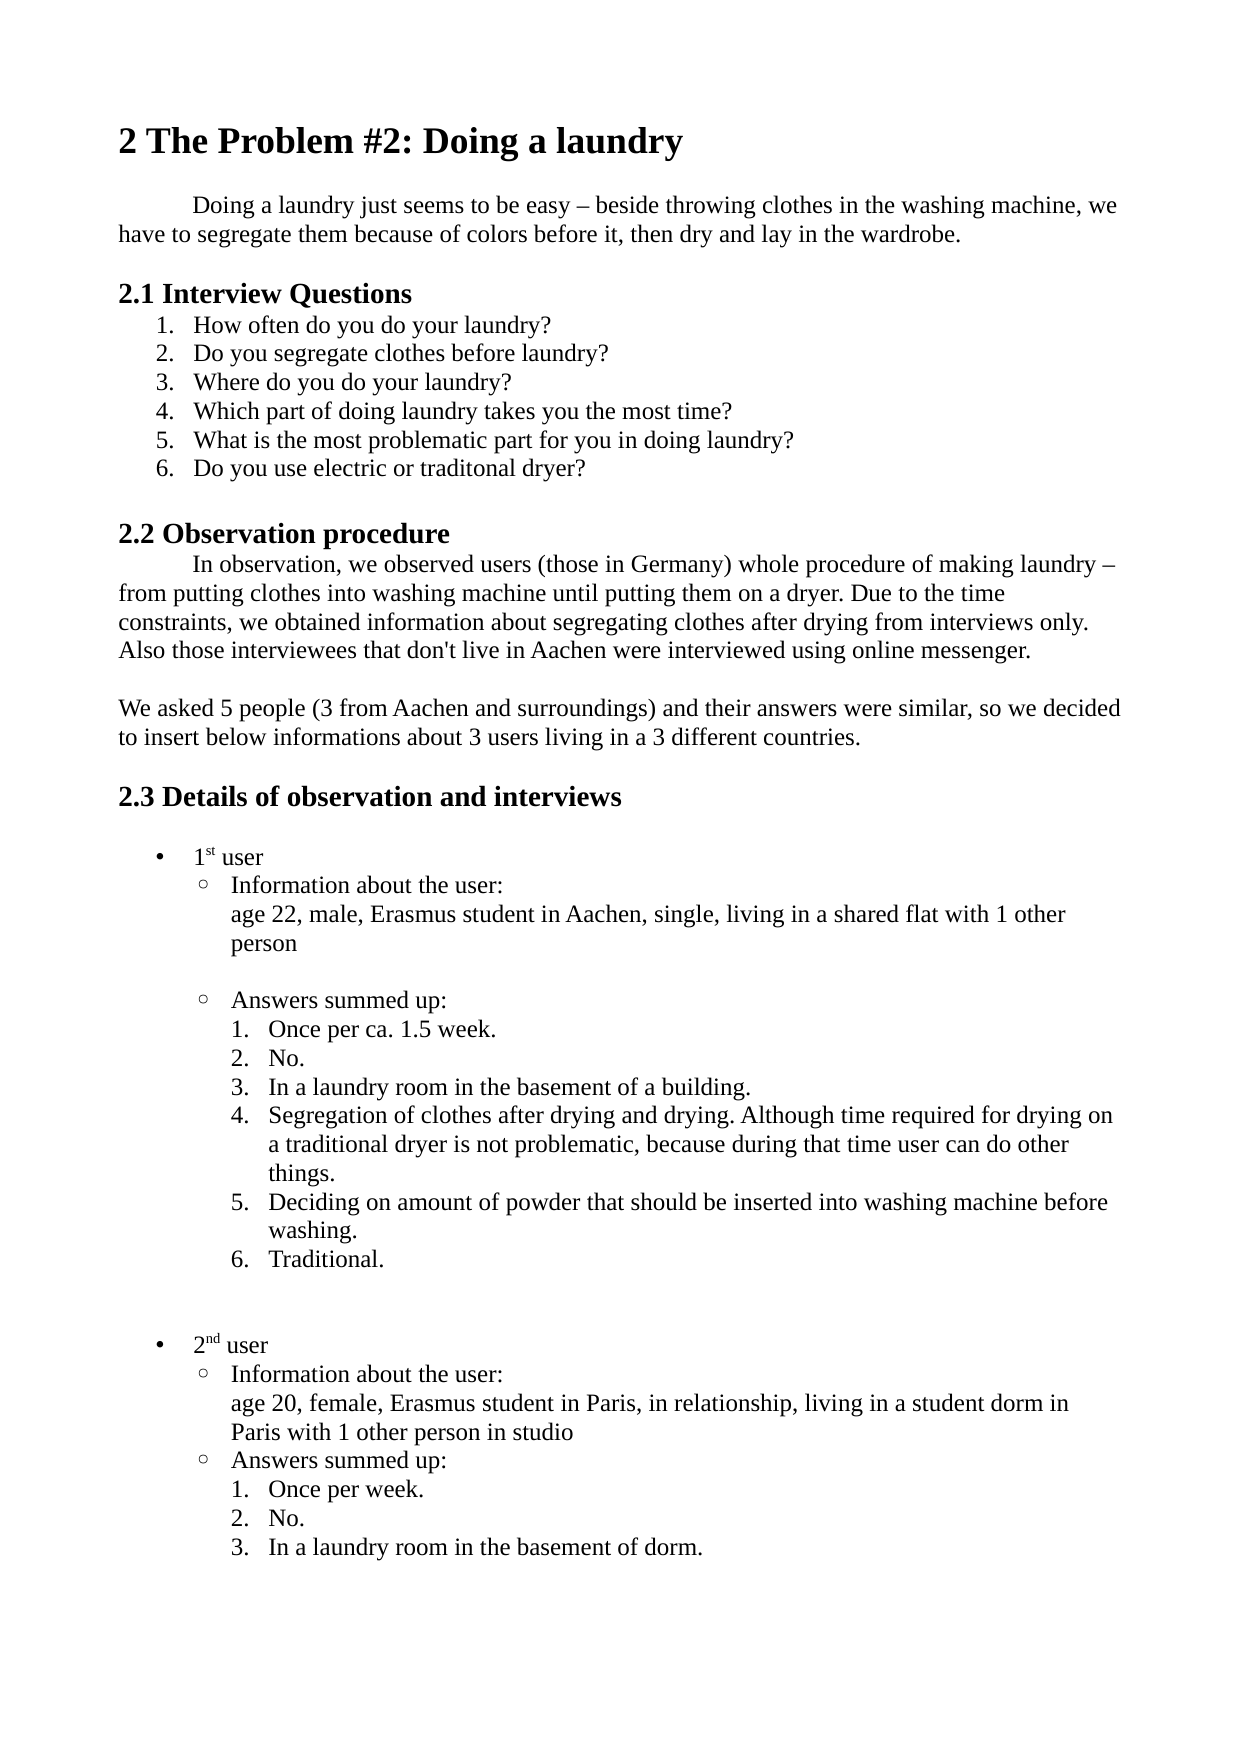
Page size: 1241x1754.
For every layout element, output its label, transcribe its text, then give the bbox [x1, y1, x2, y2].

list Once per week. [231, 1474, 1122, 1503]
text In observation, we observed users (those in Germany) whole procedure of making laundry – from putting clothes into washing machine until putting them on a dryer. Due to the time constraints, we obtained information about segregating clothes after drying from interviews only. Also those interviewees that don't live in Aachen were interviewed using online messenger. [118, 549, 1122, 664]
list Answers summed up: [193, 985, 1122, 1014]
list Traditional. [231, 1244, 1122, 1273]
list How often do you do your laundry? [156, 310, 1122, 338]
list Which part of doing laundry takes you the most time? [156, 396, 1122, 425]
list In a laundry room in the basement of dorm. [231, 1532, 1122, 1560]
list age 20, female, Erasmus student in Paris, in relationship, living in a student dorm in Paris with 1 other person in studio [193, 1388, 1122, 1445]
list Segregation of clothes after drying and drying. Although time required for drying on a traditional dryer is not problematic, because during that time user can do other things. [231, 1100, 1122, 1187]
text 2.1 Interview Questions [118, 276, 1122, 310]
list Information about the user: [193, 870, 1122, 899]
list Once per ca. 1.5 week. [231, 1014, 1122, 1043]
list What is the most problematic part for you in doing laundry? [156, 425, 1122, 453]
list In a laundry room in the basement of a building. [231, 1072, 1122, 1100]
list No. [231, 1503, 1122, 1532]
text 2.3 Details of observation and interviews [118, 779, 1122, 813]
text Doing a laundry just seems to be easy – beside throwing clothes in the washing machine, we have to segregate them because of colors before it, then dry and lay in the wardrobe. [118, 190, 1122, 247]
text We asked 5 people (3 from Aachen and surroundings) and their answers were similar, so we decided to insert below informations about 3 users living in a 3 different countries. [118, 693, 1122, 751]
list Do you segregate clothes before laundry? [156, 338, 1122, 367]
list Do you use electric or traditonal dryer? [156, 453, 1122, 482]
text 2.2 Observation procedure [118, 516, 1122, 549]
list 1st user [156, 842, 1122, 870]
list age 22, male, Erasmus student in Aachen, single, living in a shared flat with 1 other person [193, 899, 1122, 957]
list 2nd user [156, 1330, 1122, 1359]
text 2 The Problem #2: Doing a laundry [118, 118, 1122, 161]
list No. [231, 1043, 1122, 1072]
list Information about the user: [193, 1359, 1122, 1388]
list Answers summed up: [193, 1445, 1122, 1474]
list Where do you do your laundry? [156, 367, 1122, 396]
list Deciding on amount of powder that should be inserted into washing machine before washing. [231, 1187, 1122, 1244]
